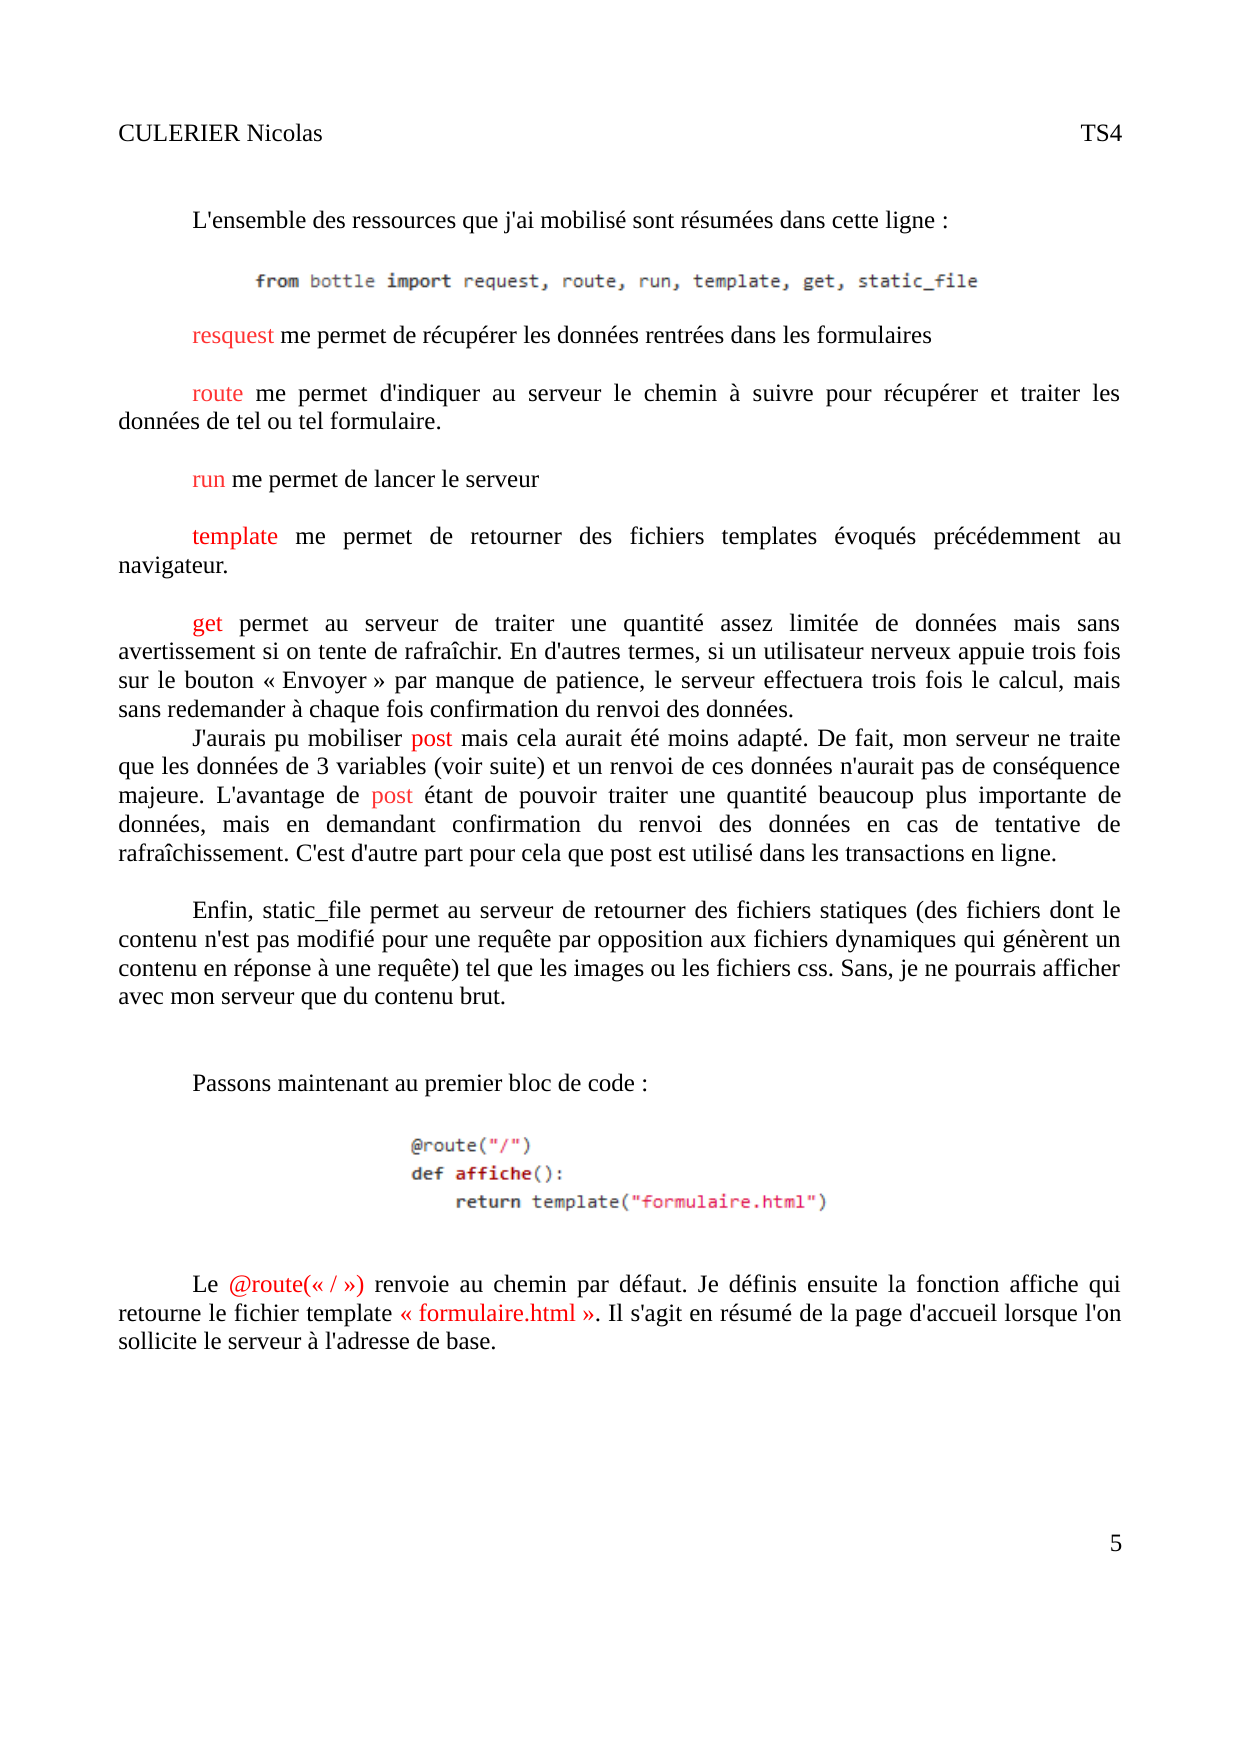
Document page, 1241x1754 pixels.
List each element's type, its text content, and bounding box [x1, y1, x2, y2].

text Passons maintenant au premier bloc de code : [118, 1068, 1122, 1096]
text 5 [118, 1528, 1122, 1556]
text resquest me permet de récupérer les données rentrées dans les formulaires [118, 320, 1122, 349]
text J'aurais pu mobiliser post mais cela aurait été moins adapté. De fait, mon serveur ne traite que les données de 3 variables (voir suite) et un renvoi de ces données n'aurait pas de conséquence majeure. L'avantage de post étant de pouvoir traiter une quantité beaucoup plus importante de données, mais en demandant confirmation du renvoi des données en cas de tentative de rafraîchissement. C'est d'autre part pour cela que post est utilisé dans les transactions en ligne. [118, 723, 1122, 866]
text Le @route(« / ») renvoie au chemin par défaut. Je définis ensuite la fonction affiche qui retourne le fichier template « formulaire.html ». Il s'agit en résumé de la page d'accueil lorsque l'on sollicite le serveur à l'adresse de base. [118, 1269, 1122, 1355]
picture [249, 262, 991, 305]
text template me permet de retourner des fichiers templates évoqués précédemment au navigateur. [118, 521, 1122, 579]
picture [404, 1125, 836, 1241]
text L'ensemble des ressources que j'ai mobilisé sont résumées dans cette ligne : [118, 205, 1122, 234]
text run me permet de lancer le serveur [118, 464, 1122, 493]
text get permet au serveur de traiter une quantité assez limitée de données mais sans avertissement si on tente de rafraîchir. En d'autres termes, si un utilisateur nerveux appuie trois fois sur le bouton « Envoyer » par manque de patience, le serveur effectuera trois fois le calcul, mais sans redemander à chaque fois confirmation du renvoi des données. [118, 608, 1122, 723]
text Enfin, static_file permet au serveur de retourner des fichiers statiques (des fichiers dont le contenu n'est pas modifié pour une requête par opposition aux fichiers dynamiques qui génèrent un contenu en réponse à une requête) tel que les images ou les fichiers css. Sans, je ne pourrais afficher avec mon serveur que du contenu brut. [118, 895, 1122, 1010]
text route me permet d'indiquer au serveur le chemin à suivre pour récupérer et traiter les données de tel ou tel formulaire. [118, 378, 1122, 435]
